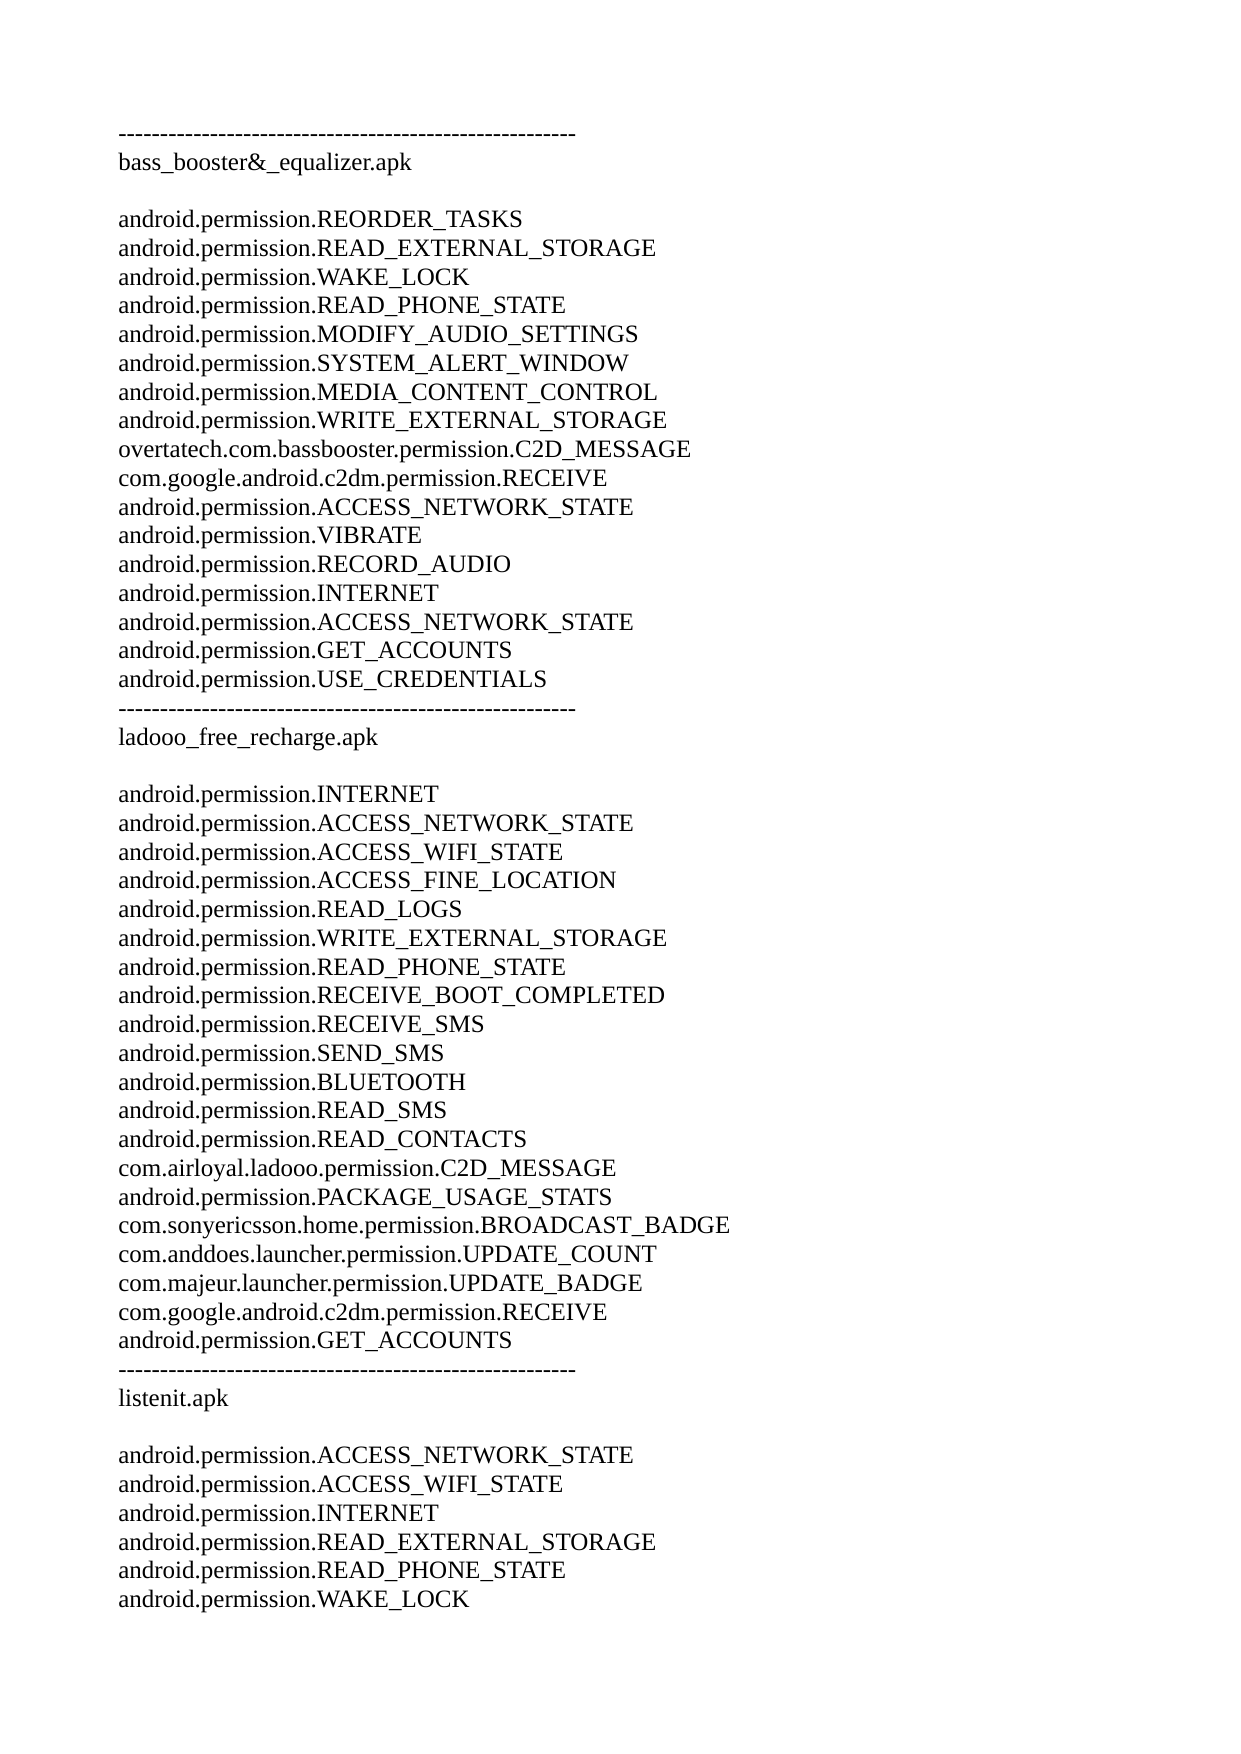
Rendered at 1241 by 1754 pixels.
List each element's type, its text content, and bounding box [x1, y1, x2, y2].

text ------------------------------------------------------- [118, 118, 1122, 147]
text android.permission.PACKAGE_USAGE_STATS [118, 1182, 1122, 1211]
text android.permission.ACCESS_NETWORK_STATE [118, 607, 1122, 636]
text android.permission.READ_LOGS [118, 894, 1122, 923]
text android.permission.SYSTEM_ALERT_WINDOW [118, 348, 1122, 377]
text android.permission.MEDIA_CONTENT_CONTROL [118, 377, 1122, 406]
text android.permission.RECORD_AUDIO [118, 549, 1122, 578]
text bass_booster&_equalizer.apk [118, 147, 1122, 176]
text android.permission.SEND_SMS [118, 1038, 1122, 1067]
text listenit.apk [118, 1383, 1122, 1412]
text android.permission.ACCESS_NETWORK_STATE [118, 1441, 1122, 1469]
text com.sonyericsson.home.permission.BROADCAST_BADGE [118, 1211, 1122, 1239]
text android.permission.RECEIVE_BOOT_COMPLETED [118, 981, 1122, 1009]
text com.airloyal.ladooo.permission.C2D_MESSAGE [118, 1153, 1122, 1182]
text android.permission.INTERNET [118, 578, 1122, 607]
text overtatech.com.bassbooster.permission.C2D_MESSAGE [118, 434, 1122, 463]
text com.anddoes.launcher.permission.UPDATE_COUNT [118, 1239, 1122, 1268]
text android.permission.READ_EXTERNAL_STORAGE [118, 233, 1122, 262]
text android.permission.BLUETOOTH [118, 1067, 1122, 1096]
text android.permission.WAKE_LOCK [118, 262, 1122, 291]
text ------------------------------------------------------- [118, 693, 1122, 722]
text android.permission.GET_ACCOUNTS [118, 1326, 1122, 1354]
text android.permission.RECEIVE_SMS [118, 1009, 1122, 1038]
text android.permission.ACCESS_WIFI_STATE [118, 1469, 1122, 1498]
text android.permission.ACCESS_NETWORK_STATE [118, 808, 1122, 837]
text android.permission.VIBRATE [118, 521, 1122, 549]
text android.permission.ACCESS_NETWORK_STATE [118, 492, 1122, 521]
text android.permission.INTERNET [118, 1498, 1122, 1527]
text android.permission.ACCESS_FINE_LOCATION [118, 866, 1122, 894]
text android.permission.GET_ACCOUNTS [118, 636, 1122, 664]
text android.permission.INTERNET [118, 779, 1122, 808]
text android.permission.WRITE_EXTERNAL_STORAGE [118, 406, 1122, 434]
text android.permission.ACCESS_WIFI_STATE [118, 837, 1122, 866]
text com.majeur.launcher.permission.UPDATE_BADGE [118, 1268, 1122, 1297]
text android.permission.READ_PHONE_STATE [118, 952, 1122, 981]
text android.permission.USE_CREDENTIALS [118, 664, 1122, 693]
text android.permission.WRITE_EXTERNAL_STORAGE [118, 923, 1122, 952]
text android.permission.READ_PHONE_STATE [118, 291, 1122, 319]
text com.google.android.c2dm.permission.RECEIVE [118, 1297, 1122, 1326]
text android.permission.MODIFY_AUDIO_SETTINGS [118, 319, 1122, 348]
text android.permission.READ_SMS [118, 1096, 1122, 1124]
text android.permission.WAKE_LOCK [118, 1584, 1122, 1613]
text android.permission.REORDER_TASKS [118, 204, 1122, 233]
text android.permission.READ_EXTERNAL_STORAGE [118, 1527, 1122, 1556]
text ladooo_free_recharge.apk [118, 722, 1122, 751]
text android.permission.READ_CONTACTS [118, 1124, 1122, 1153]
text com.google.android.c2dm.permission.RECEIVE [118, 463, 1122, 492]
text ------------------------------------------------------- [118, 1354, 1122, 1383]
text android.permission.READ_PHONE_STATE [118, 1556, 1122, 1584]
